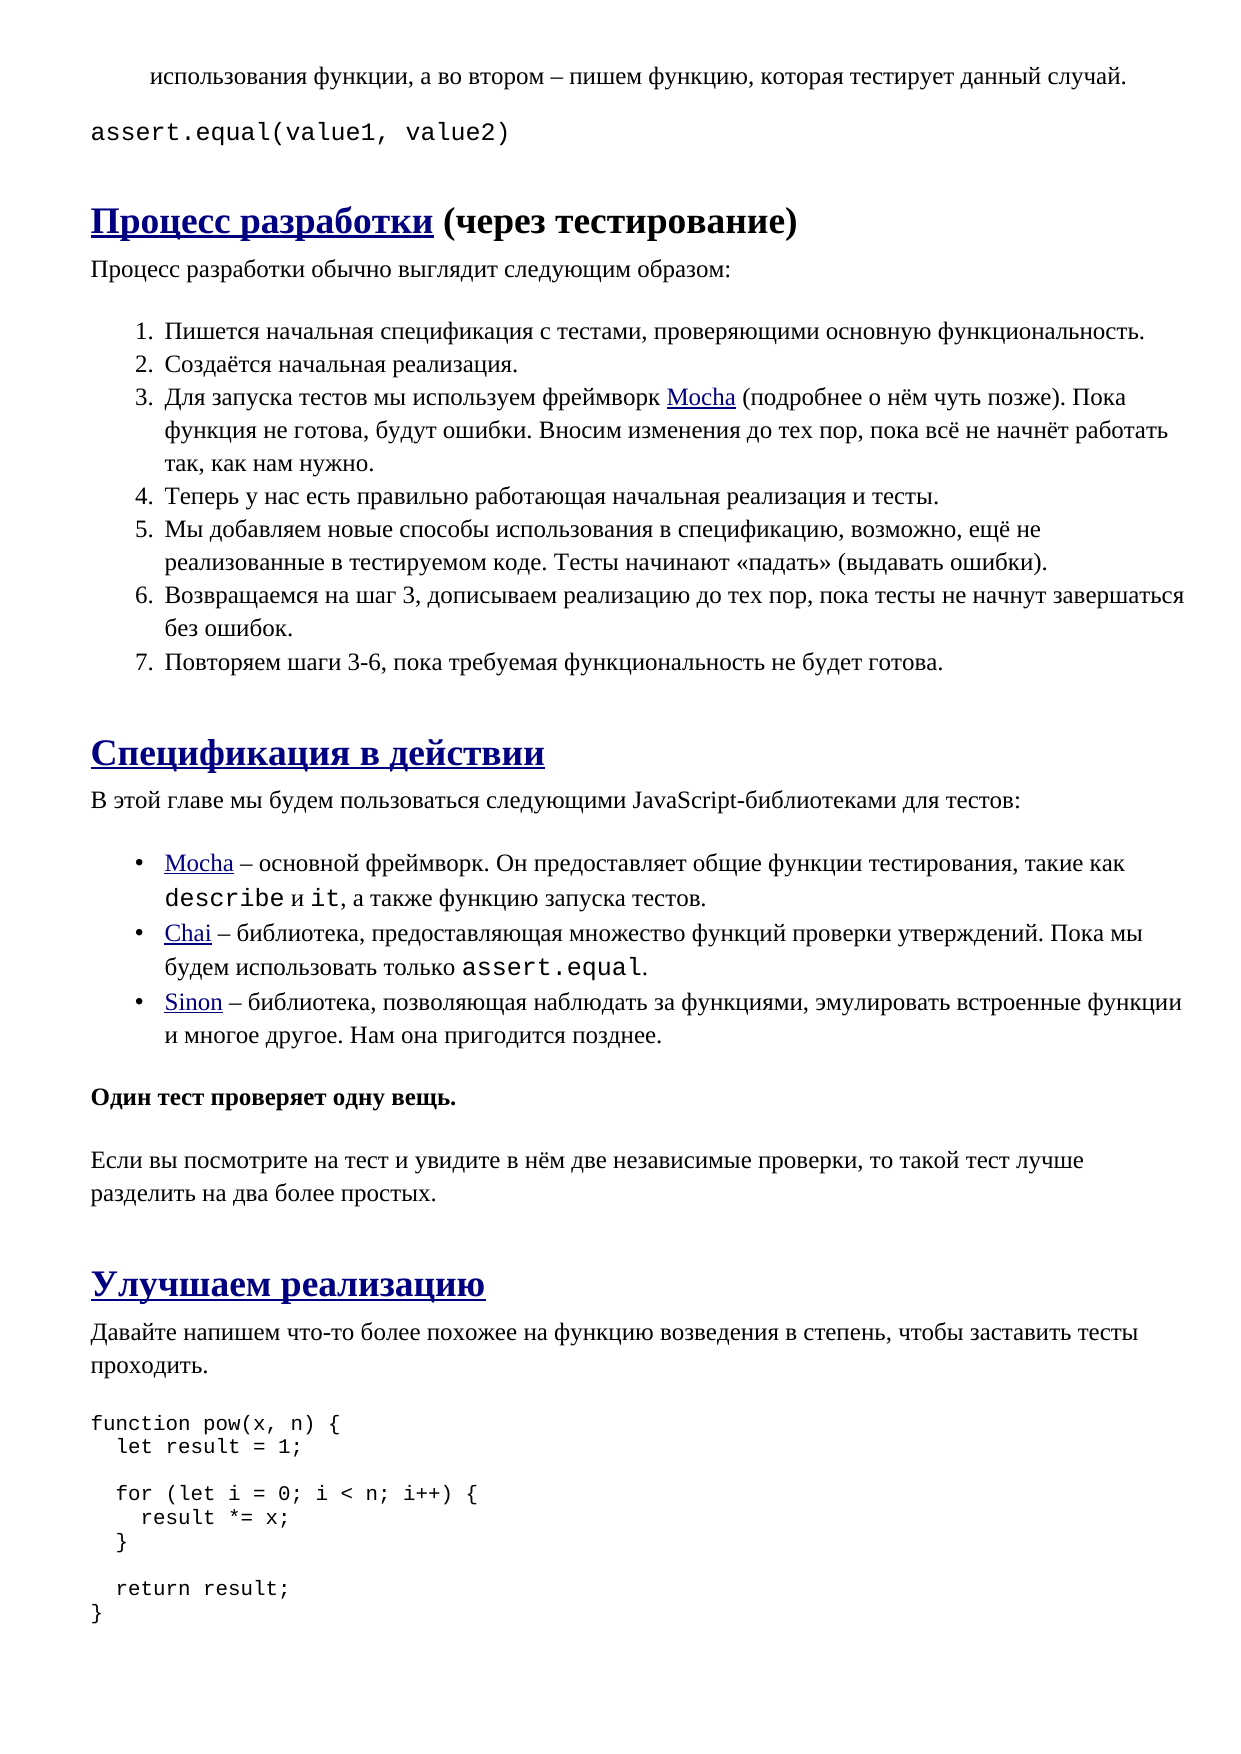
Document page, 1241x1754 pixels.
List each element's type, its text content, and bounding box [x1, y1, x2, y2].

subtitle assert.equal(value1, value2) [90, 119, 1187, 148]
list Создаётся начальная реализация. [135, 349, 1187, 378]
text return result; [90, 1578, 1187, 1602]
list Повторяем шаги 3-6, пока требуемая функциональность не будет готова. [135, 647, 1187, 675]
text } [90, 1602, 1187, 1625]
list Теперь у нас есть правильно работающая начальная реализация и тесты. [135, 481, 1187, 510]
text В этой главе мы будем пользоваться следующими JavaScript-библиотеками для тестов: [90, 786, 1187, 814]
text Один тест проверяет одну вещь. [90, 1082, 1187, 1111]
list Мы добавляем новые способы использования в спецификацию, возможно, ещё не реализованные в тестируемом коде. Тесты начинают «падать» (выдавать ошибки). [135, 514, 1187, 576]
list Для запуска тестов мы используем фреймворк Mocha (подробнее о нём чуть позже). Пока функция не готова, будут ошибки. Вносим изменения до тех пор, пока всё не начнёт работать так, как нам нужно. [135, 382, 1187, 477]
list Возвращаемся на шаг 3, дописываем реализацию до тех пор, пока тесты не начнут завершаться без ошибок. [135, 581, 1187, 642]
text function pow(x, n) { [90, 1412, 1187, 1436]
subtitle Спецификация в действии [90, 730, 1187, 773]
subtitle Процесс разработки (через тестирование) [90, 198, 1187, 241]
text let result = 1; [90, 1436, 1187, 1460]
text Давайте напишем что-то более похожее на функцию возведения в степень, чтобы заставить тесты проходить. [90, 1317, 1187, 1379]
list Пишется начальная спецификация с тестами, проверяющими основную функциональность. [135, 316, 1187, 345]
text for (let i = 0; i < n; i++) { [90, 1483, 1187, 1507]
text Процесс разработки обычно выглядит следующим образом: [90, 254, 1187, 283]
list Chai – библиотека, предоставляющая множество функций проверки утверждений. Пока мы будем использовать только assert.equal. [135, 918, 1187, 982]
text Если вы посмотрите на тест и увидите в нём две независимые проверки, то такой тест лучше разделить на два более простых. [90, 1145, 1187, 1207]
list использования функции, а во втором – пишем функцию, которая тестирует данный случай. [149, 61, 1187, 90]
subtitle Улучшаем реализацию [90, 1261, 1187, 1304]
text } [90, 1531, 1187, 1554]
list Mocha – основной фреймворк. Он предоставляет общие функции тестирования, такие как describe и it, а также функцию запуска тестов. [135, 848, 1187, 914]
text result *= x; [90, 1507, 1187, 1531]
list Sinon – библиотека, позволяющая наблюдать за функциями, эмулировать встроенные функции и многое другое. Нам она пригодится позднее. [135, 987, 1187, 1049]
